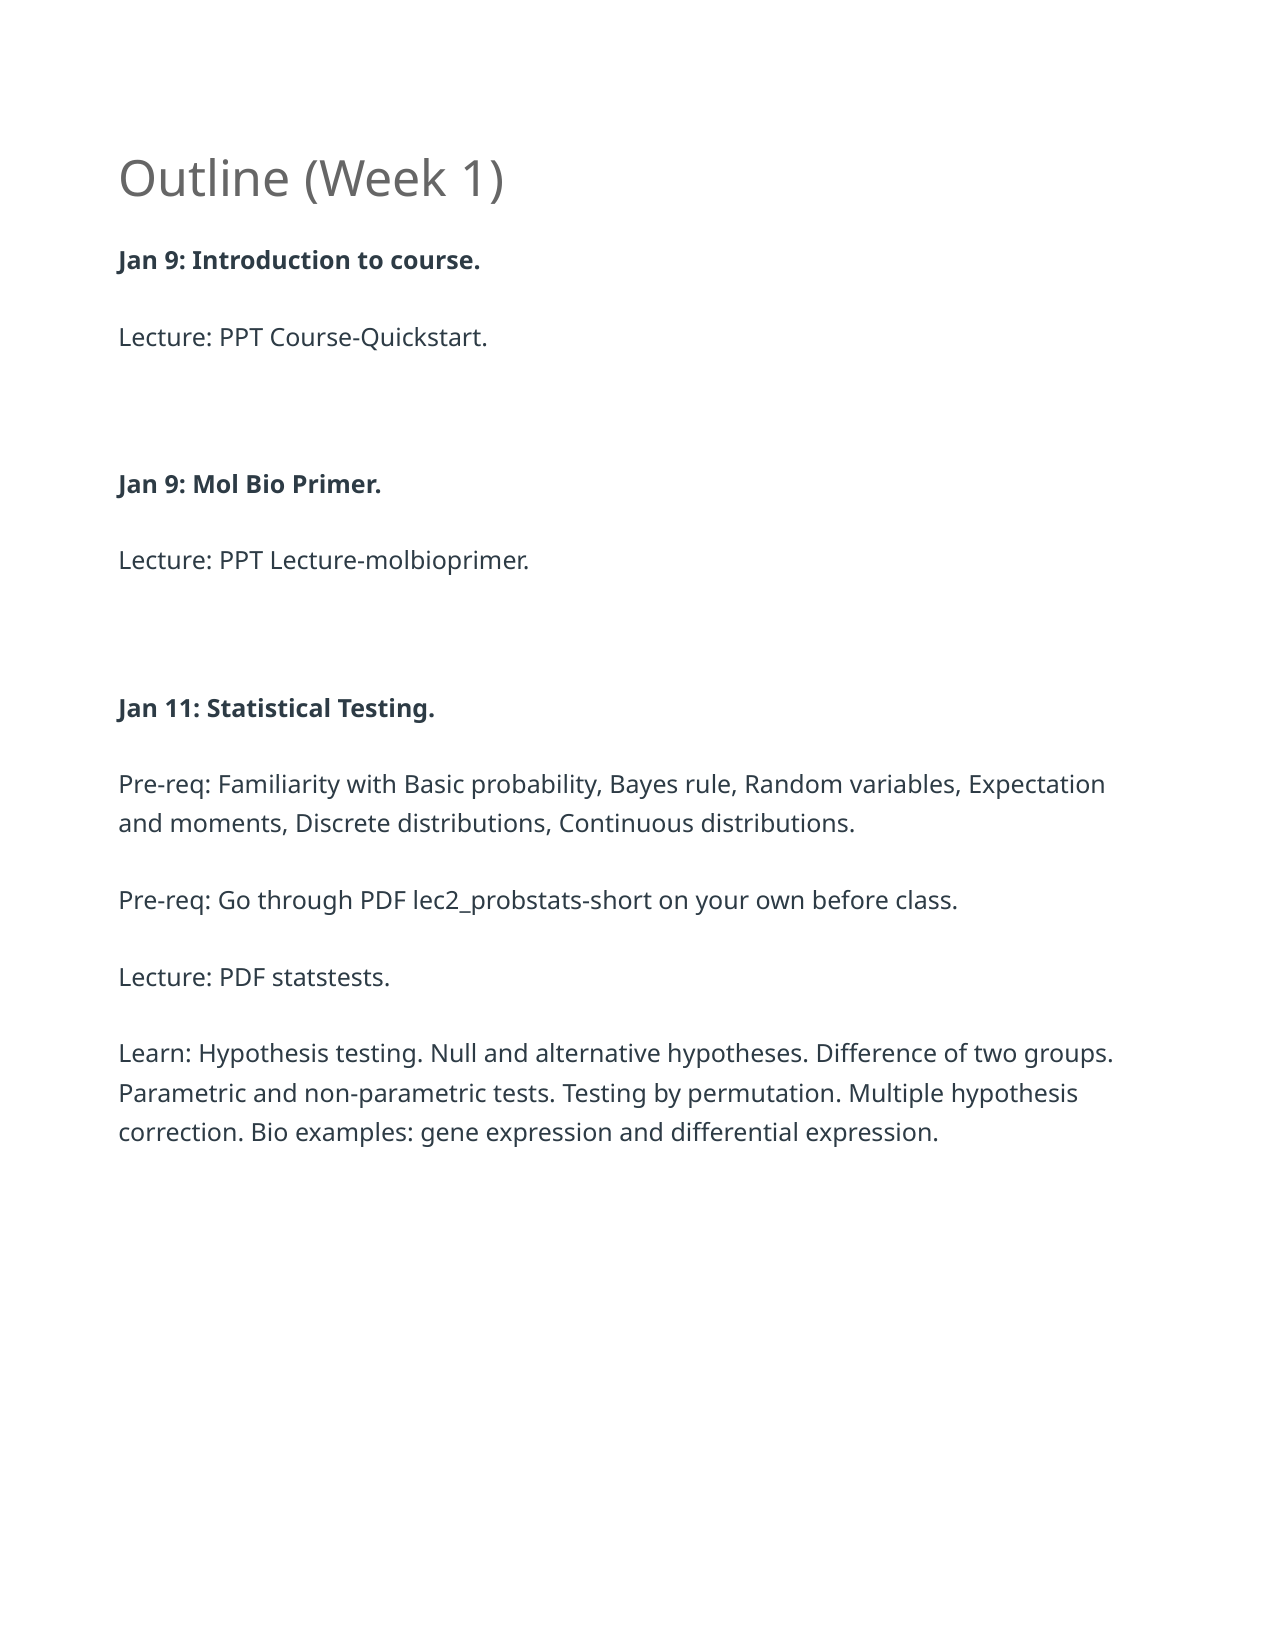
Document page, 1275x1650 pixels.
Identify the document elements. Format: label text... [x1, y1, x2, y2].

text Lecture: PPT Course-Quickstart. [118, 319, 1157, 353]
text Jan 9: Introduction to course. [118, 242, 1157, 277]
text Lecture: PPT Lecture-molbioprimer. [118, 543, 1157, 577]
subtitle Outline (Week 1) [118, 143, 1157, 211]
text Jan 9: Mol Bio Primer. [118, 466, 1157, 500]
text Pre-req: Familiarity with Basic probability, Bayes rule, Random variables, Expectation and moments, Discrete distributions, Continuous distributions. [118, 767, 1157, 840]
text Pre-req: Go through PDF lec2_probstats-short on your own before class. [118, 883, 1157, 917]
text Jan 11: Statistical Testing. [118, 690, 1157, 724]
text Learn: Hypothesis testing. Null and alternative hypotheses. Difference of two groups. Parametric and non-parametric tests. Testing by permutation. Multiple hypothesis correction. Bio examples: gene expression and differential expression. [118, 1036, 1157, 1148]
text Lecture: PDF statstests. [118, 959, 1157, 993]
